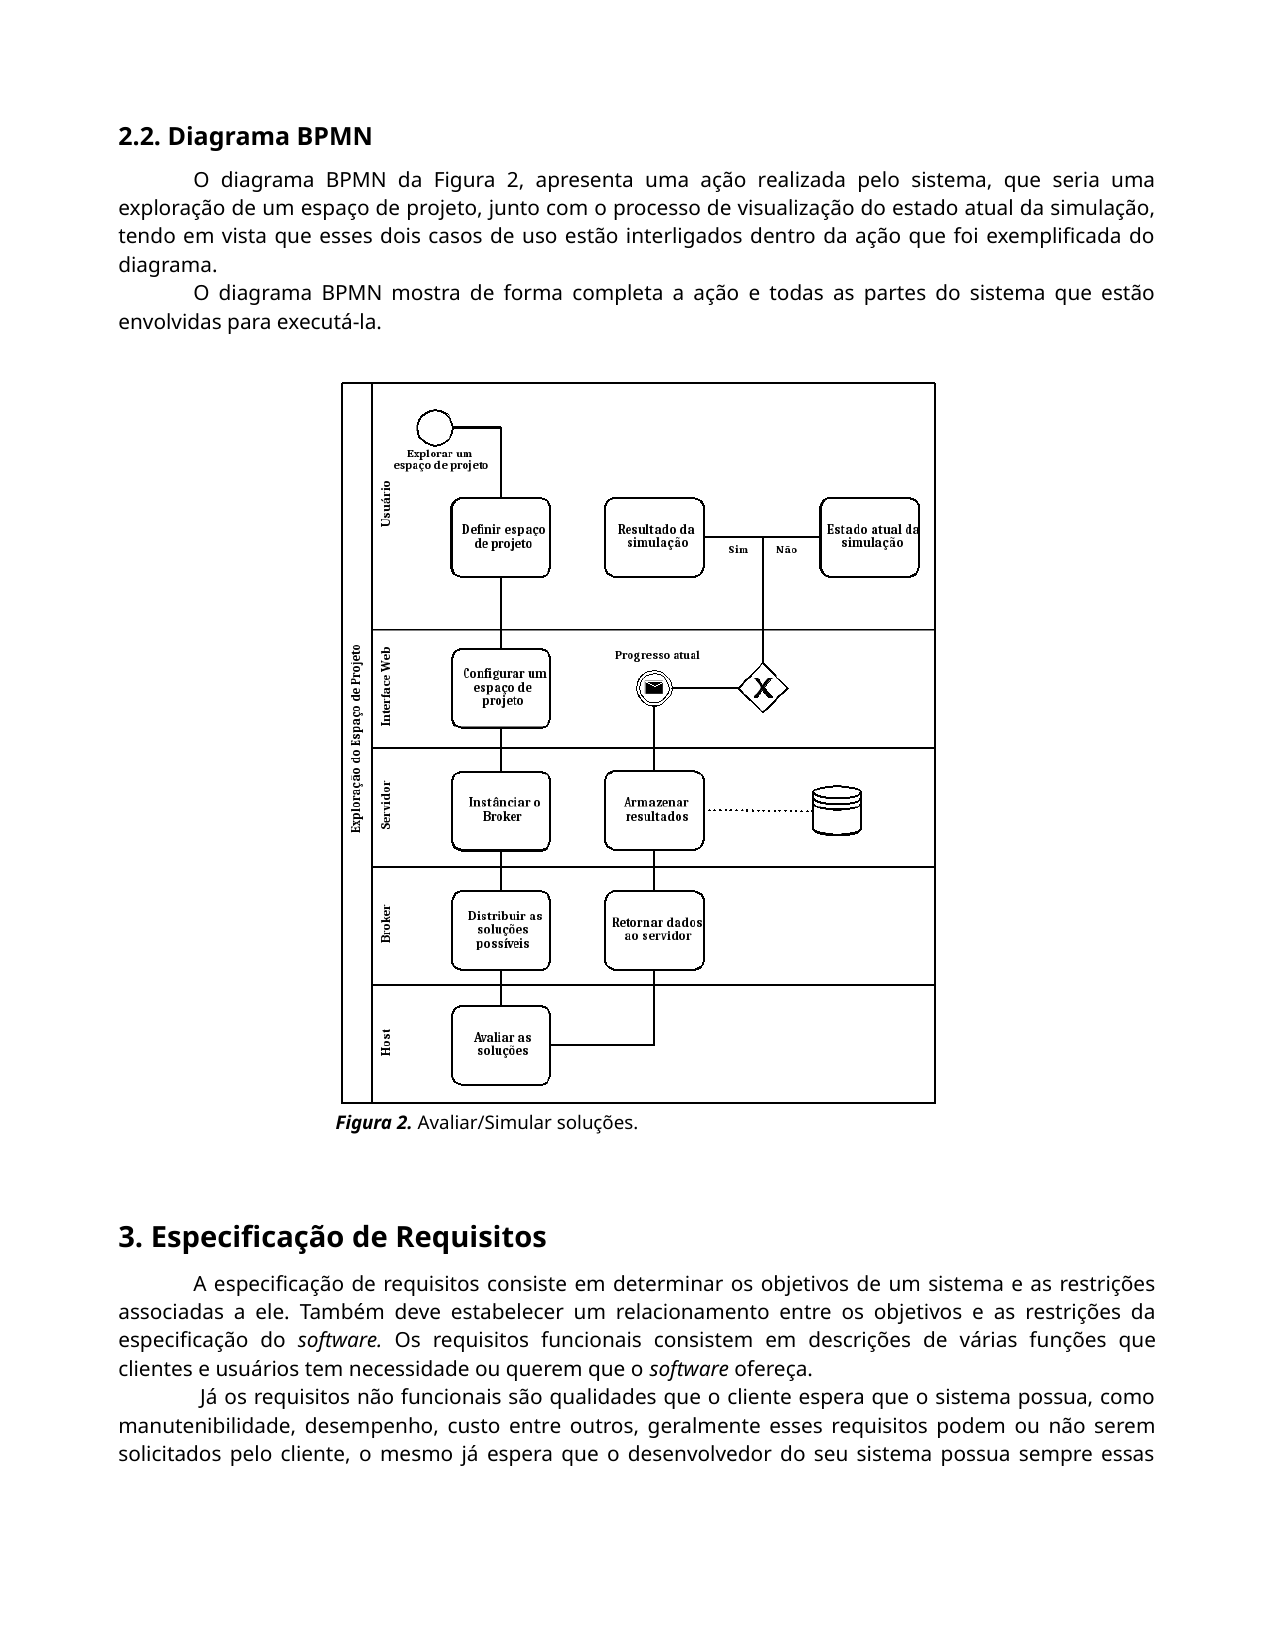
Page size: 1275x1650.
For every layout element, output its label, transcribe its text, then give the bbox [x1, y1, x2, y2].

picture [335, 376, 940, 1109]
text A especificação de requisitos consiste em determinar os objetivos de um sistema e as restrições associadas a ele. Também deve estabelecer um relacionamento entre os objetivos e as restrições da especificação do software. Os requisitos funcionais consistem em descrições de várias funções que clientes e usuários tem necessidade ou querem que o software ofereça. [118, 1269, 1157, 1382]
text Figura 2. Avaliar/Simular soluções. [335, 1109, 940, 1134]
text O diagrama BPMN mostra de forma completa a ação e todas as partes do sistema que estão envolvidas para executá-la. [118, 278, 1157, 335]
title 2.2. Diagrama BPMN [118, 118, 1157, 152]
text Já os requisitos não funcionais são qualidades que o cliente espera que o sistema possua, como manutenibilidade, desempenho, custo entre outros, geralmente esses requisitos podem ou não serem solicitados pelo cliente, o mesmo já espera que o desenvolvedor do seu sistema possua sempre essas [118, 1382, 1157, 1468]
text O diagrama BPMN da Figura 2, apresenta uma ação realizada pelo sistema, que seria uma exploração de um espaço de projeto, junto com o processo de visualização do estado atual da simulação, tendo em vista que esses dois casos de uso estão interligados dentro da ação que foi exemplificada do diagrama. [118, 165, 1157, 278]
title 3. Especificação de Requisitos [118, 1216, 1157, 1256]
